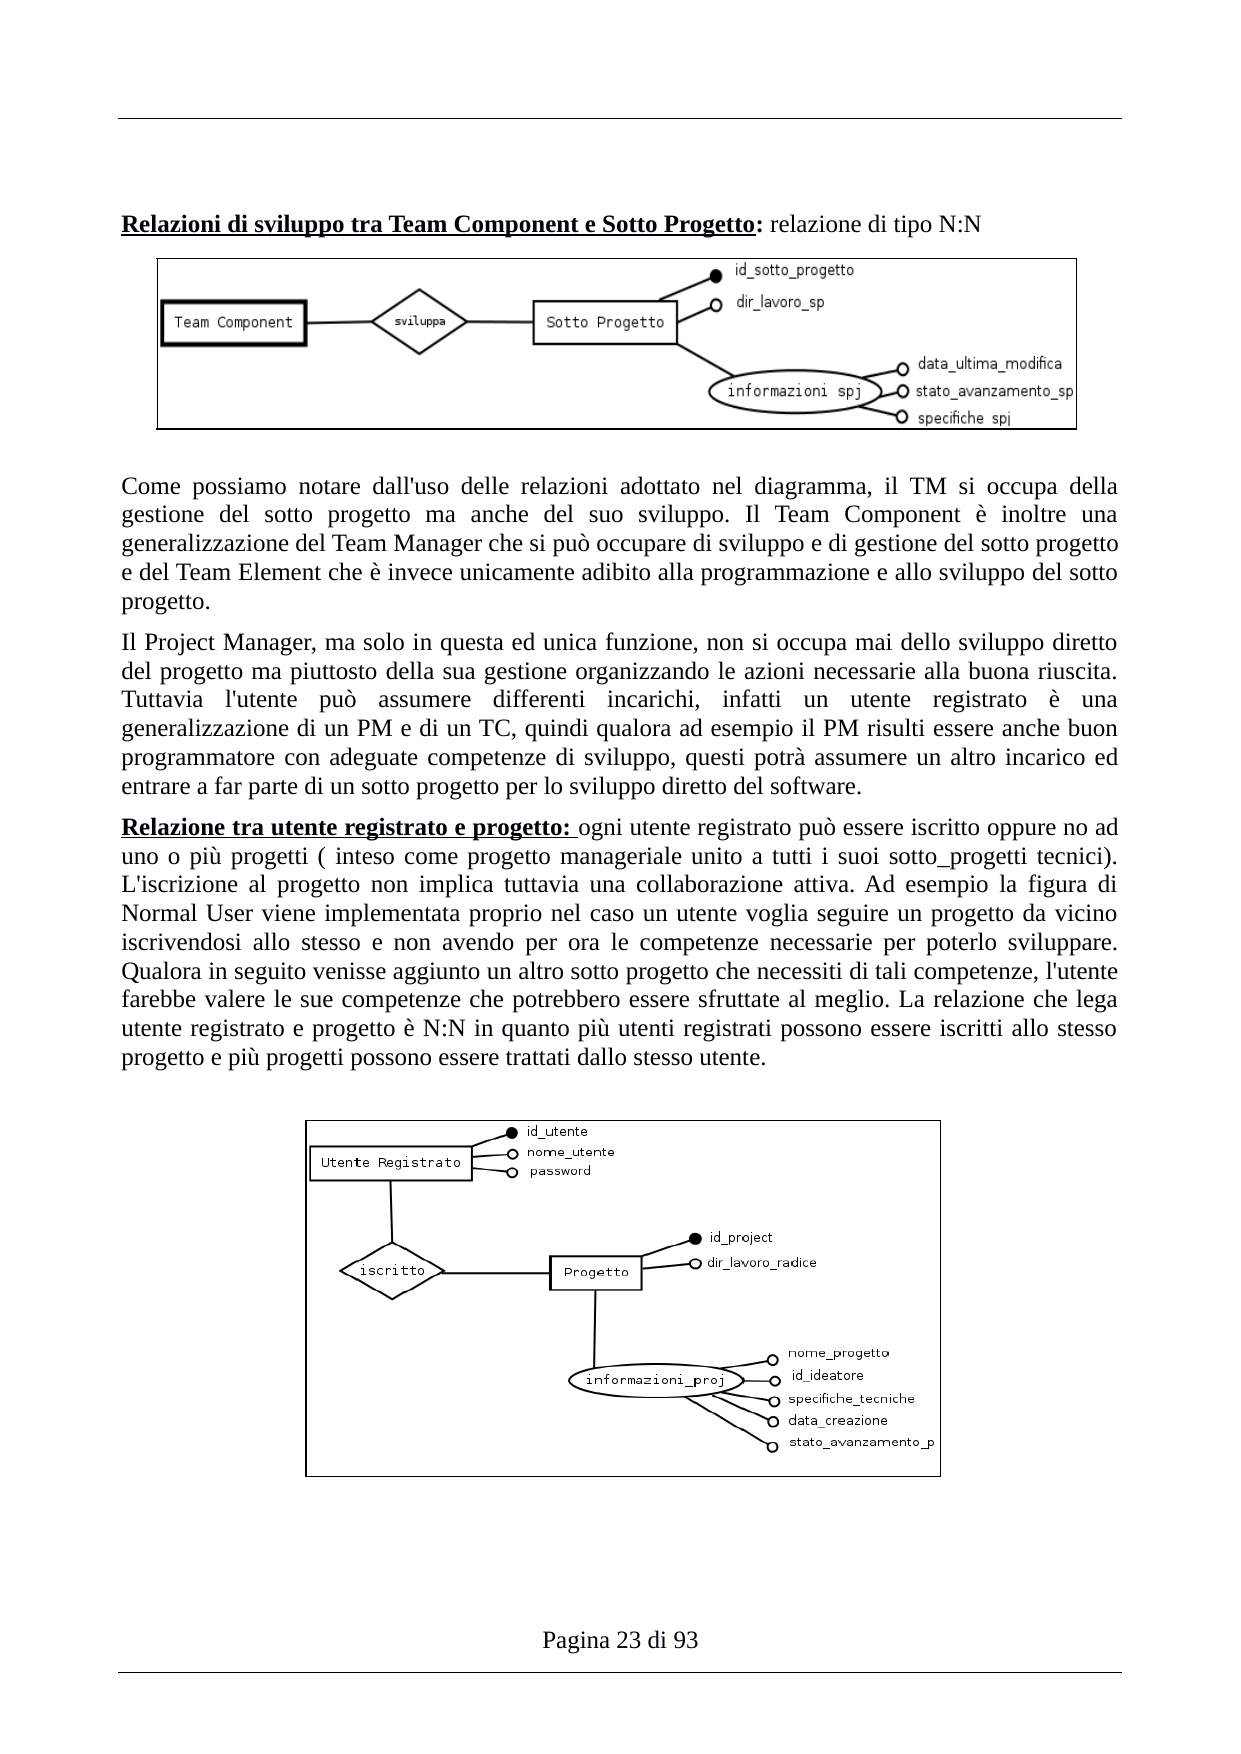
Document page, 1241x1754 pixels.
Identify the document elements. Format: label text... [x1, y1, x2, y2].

picture [309, 1124, 937, 1473]
text Relazione tra utente registrato e progetto: ogni utente registrato può essere iscritto oppure no ad uno o più progetti ( inteso come progetto manageriale unito a tutti i suoi sotto_progetti tecnici). L'iscrizione al progetto non implica tuttavia una collaborazione attiva. Ad esempio la figura di Normal User viene implementata proprio nel caso un utente voglia seguire un progetto da vicino iscrivendosi allo stesso e non avendo per ora le competenze necessarie per poterlo sviluppare. Qualora in seguito venisse aggiunto un altro sotto progetto che necessiti di tali competenze, l'utente farebbe valere le sue competenze che potrebbero essere sfruttate al meglio. La relazione che lega utente registrato e progetto è N:N in quanto più utenti registrati possono essere iscritti allo stesso progetto e più progetti possono essere trattati dallo stesso utente. [121, 812, 1119, 1071]
text Come possiamo notare dall'uso delle relazioni adottato nel diagramma, il TM si occupa della gestione del sotto progetto ma anche del suo sviluppo. Il Team Component è inoltre una generalizzazione del Team Manager che si può occupare di sviluppo e di gestione del sotto progetto e del Team Element che è invece unicamente adibito alla programmazione e allo sviluppo del sotto progetto. [121, 471, 1119, 614]
text Il Project Manager, ma solo in questa ed unica funzione, non si occupa mai dello sviluppo diretto del progetto ma piuttosto della sua gestione organizzando le azioni necessarie alla buona riuscita. Tuttavia l'utente può assumere differenti incarichi, infatti un utente registrato è una generalizzazione di un PM e di un TC, quindi qualora ad esempio il PM risulti essere anche buon programmatore con adeguate competenze di sviluppo, questi potrà assumere un altro incarico ed entrare a far parte di un sotto progetto per lo sviluppo diretto del software. [121, 627, 1119, 799]
picture [160, 262, 1074, 426]
text Relazioni di sviluppo tra Team Component e Sotto Progetto: relazione di tipo N:N [121, 209, 1119, 238]
